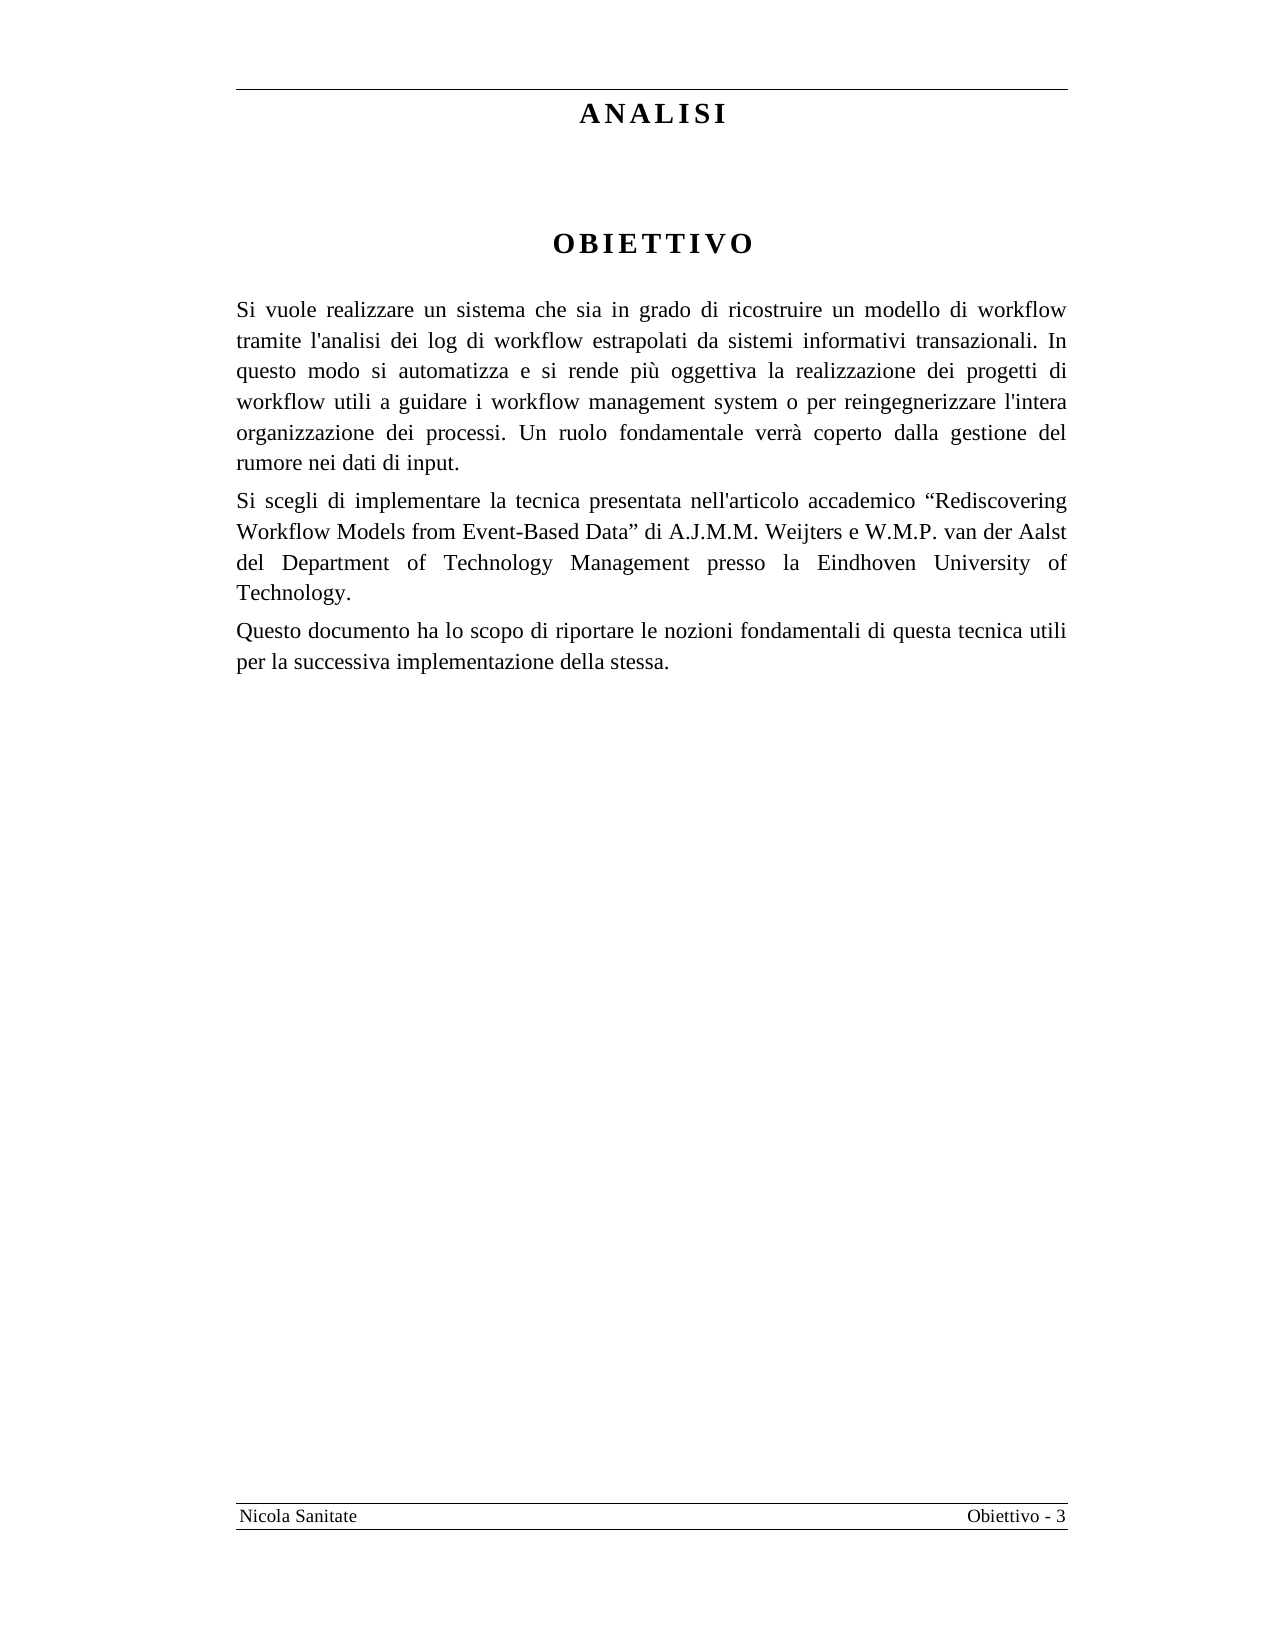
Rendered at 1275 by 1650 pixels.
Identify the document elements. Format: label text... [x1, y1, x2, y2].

text Questo documento ha lo scopo di riportare le nozioni fondamentali di questa tecnica utili per la successiva implementazione della stessa. [236, 618, 1068, 674]
subtitle Obiettivo [236, 227, 1068, 260]
text Si scegli di implementare la tecnica presentata nell'articolo accademico “Rediscovering Workflow Models from Event-Based Data” di A.J.M.M. Weijters e W.M.P. van der Aalst del Department of Technology Management presso la Eindhoven University of Technology. [236, 488, 1068, 606]
text Si vuole realizzare un sistema che sia in grado di ricostruire un modello di workflow tramite l'analisi dei log di workflow estrapolati da sistemi informativi transazionali. In questo modo si automatizza e si rende più oggettiva la realizzazione dei progetti di workflow utili a guidare i workflow management system o per reingegnerizzare l'intera organizzazione dei processi. Un ruolo fondamentale verrà coperto dalla gestione del rumore nei dati di input. [236, 297, 1068, 476]
